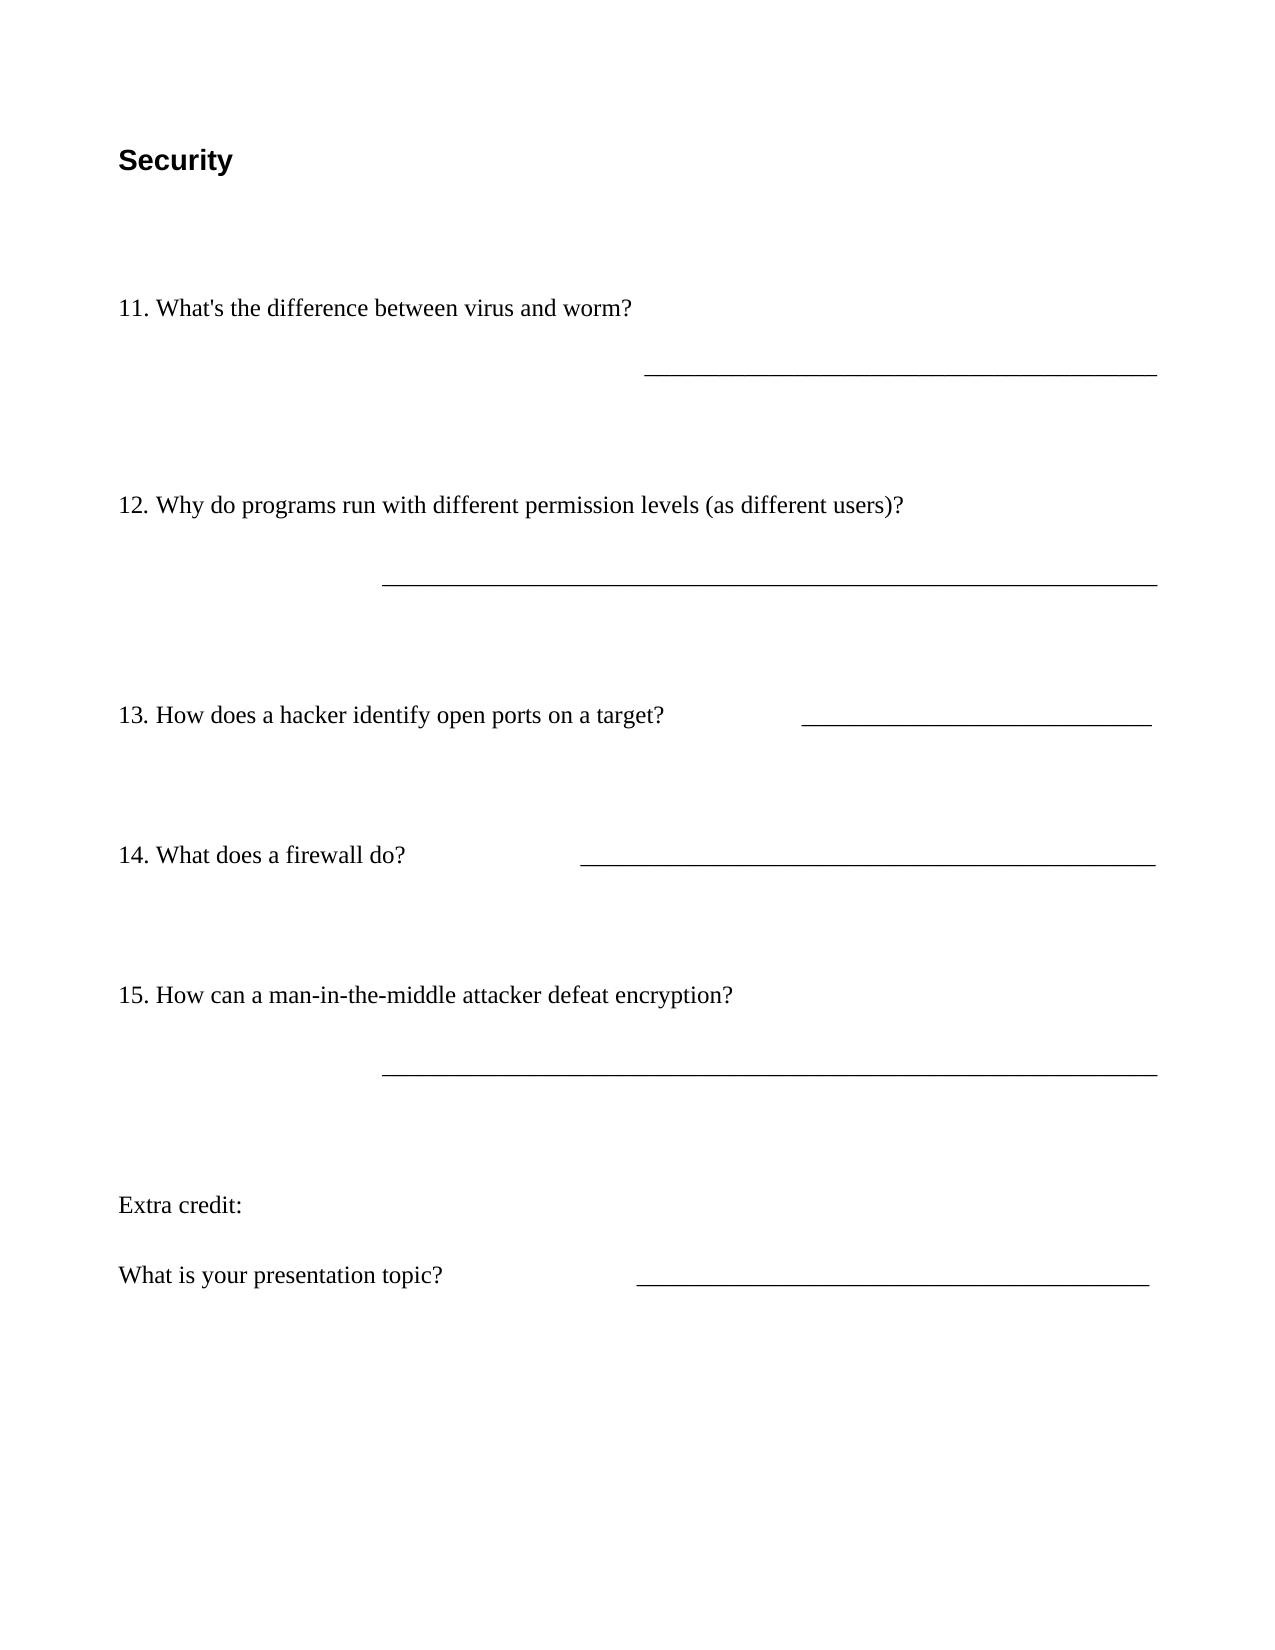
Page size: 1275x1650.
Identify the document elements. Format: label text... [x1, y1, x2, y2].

text 15. How can a man-in-the-middle attacker defeat encryption? [118, 980, 1157, 1009]
text 11. What's the difference between virus and worm? _________________________________________ [118, 293, 1157, 379]
text 12. Why do programs run with different permission levels (as different users)? [118, 490, 1157, 519]
text Extra credit: [118, 1190, 1157, 1219]
text 13. How does a hacker identify open ports on a target? ____________________________ [118, 700, 1157, 729]
text What is your presentation topic? _________________________________________ [118, 1260, 1157, 1289]
subtitle Security [118, 143, 1157, 177]
text ______________________________________________________________ [118, 1050, 1157, 1079]
text 14. What does a firewall do? ______________________________________________ [118, 840, 1157, 869]
text ______________________________________________________________ [118, 560, 1157, 589]
